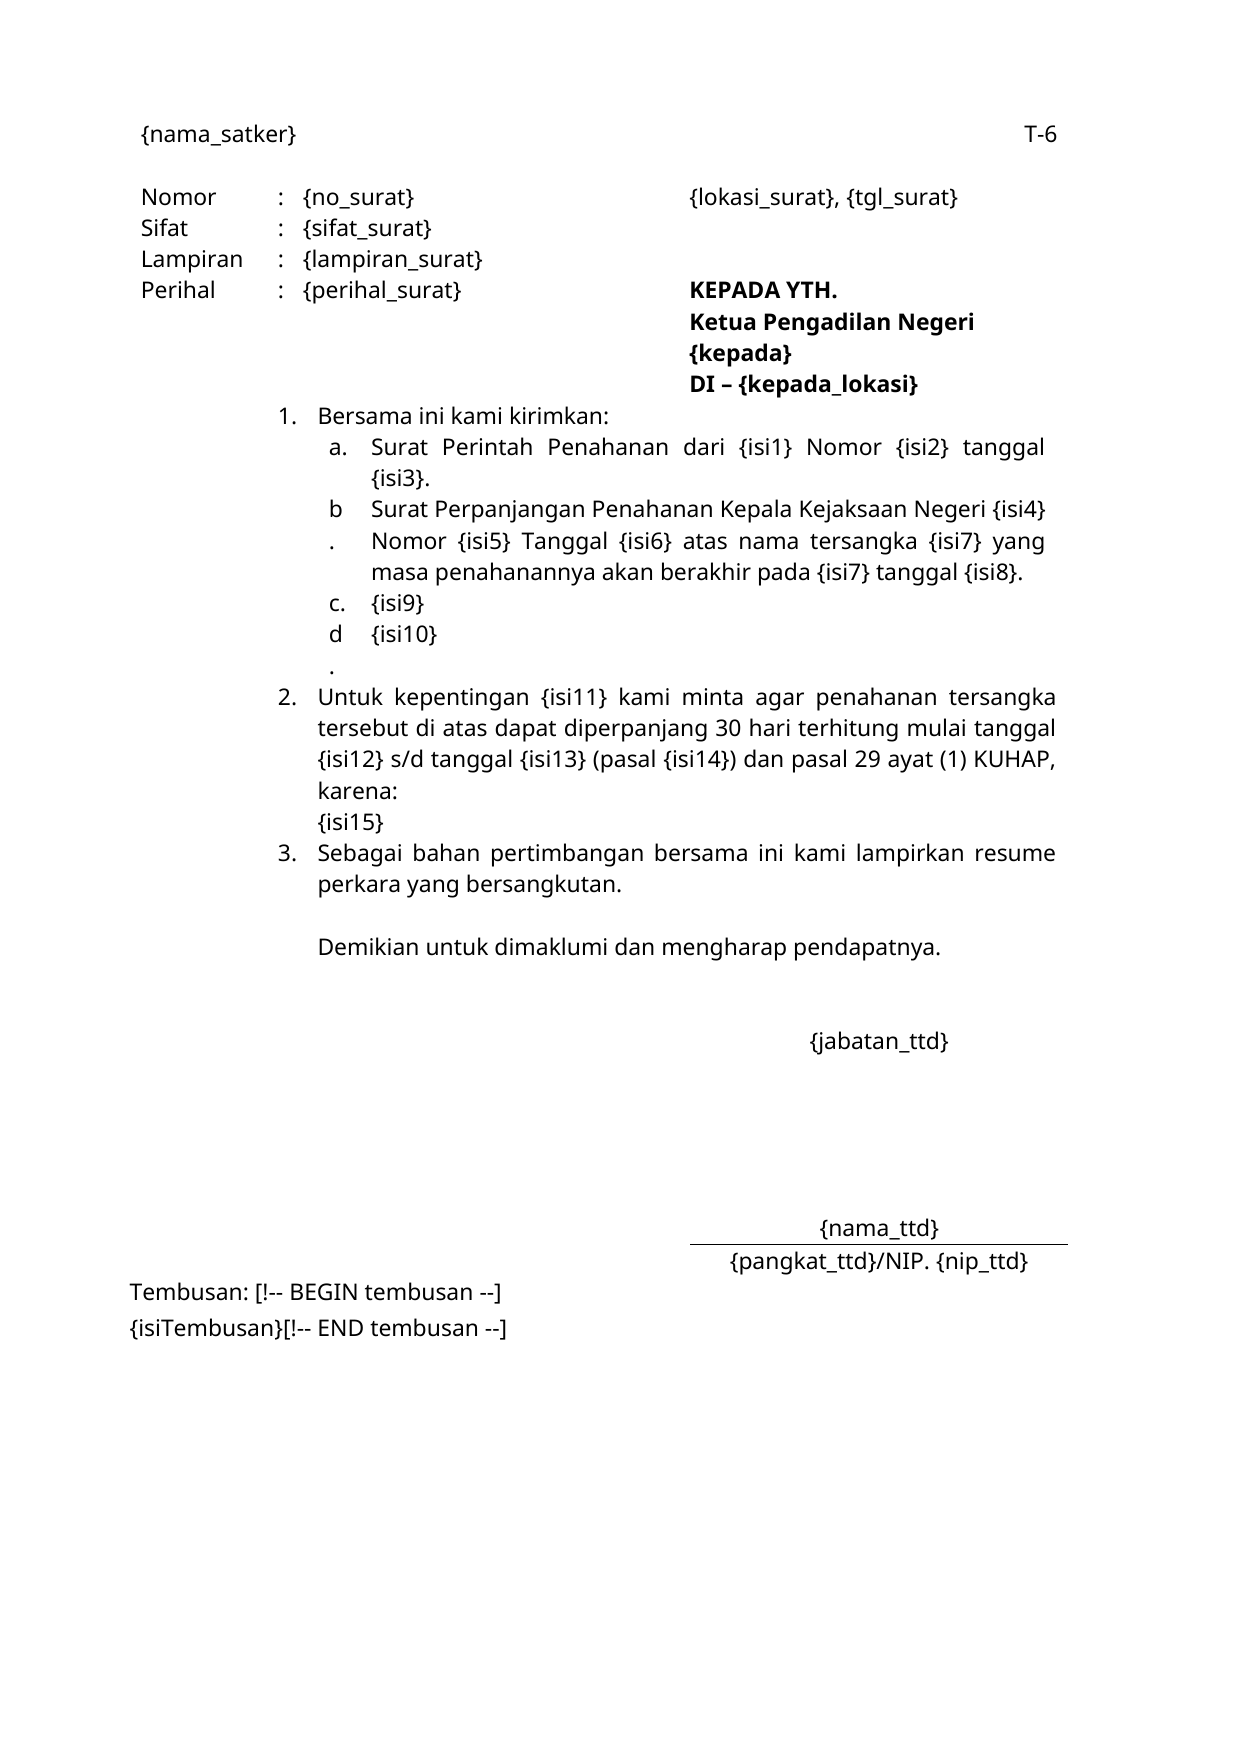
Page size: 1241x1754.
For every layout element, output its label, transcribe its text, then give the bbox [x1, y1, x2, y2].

table_cell {perihal_surat} [291, 275, 646, 399]
table_cell [678, 243, 1059, 274]
table_cell [678, 212, 1059, 243]
table_cell Tembusan: [!-- BEGIN tembusan --] {isiTembusan}[!-- END tembusan --] [118, 1276, 1081, 1343]
table_header {nama_ttd} [690, 1213, 1068, 1244]
table_header {lokasi_surat}, {tgl_surat} [678, 181, 1059, 212]
table_cell {sifat_surat} [291, 212, 646, 243]
table_cell [118, 1025, 690, 1056]
table_header a. [317, 431, 359, 493]
table_cell : [277, 243, 291, 274]
table_cell Lampiran [129, 243, 277, 274]
table_cell : [277, 275, 291, 399]
table_cell [646, 212, 678, 243]
table_header [1068, 118, 1081, 149]
table_cell {isi9} [360, 587, 1057, 618]
table_cell [118, 400, 277, 962]
table_cell Demikian untuk dimaklumi dan mengharap pendapatnya. [306, 900, 1068, 962]
table_header : [277, 181, 291, 212]
table_header {no_surat} [291, 181, 646, 212]
table_cell [1068, 1025, 1081, 1056]
table_cell [646, 275, 678, 399]
table_cell d. [317, 618, 359, 681]
table_cell [1068, 1213, 1081, 1276]
table_cell {isi10} [360, 618, 1057, 681]
table_cell [118, 962, 1081, 1025]
table_cell [277, 900, 306, 962]
table_header {jabatan_ttd} [690, 1025, 1068, 1056]
table_cell [118, 1056, 1081, 1212]
table_cell : [277, 212, 291, 243]
table_cell [118, 150, 1081, 181]
table_cell KEPADA YTH. Ketua Pengadilan Negeri {kepada} DI – {kepada_lokasi} [678, 275, 1059, 399]
table_cell Surat Perpanjangan Penahanan Kepala Kejaksaan Negeri {isi4} Nomor {isi5} Tanggal {isi6} atas nama tersangka {isi7} yang masa penahanannya akan berakhir pada {isi7} tanggal {isi8}. [360, 493, 1057, 587]
table_cell 3. [277, 837, 306, 900]
table_cell [1068, 400, 1081, 962]
table_header {nama_satker} [129, 118, 853, 149]
table_cell c. [317, 587, 359, 618]
table_header [646, 181, 678, 212]
table_cell 2. [277, 681, 306, 837]
table_cell [118, 1213, 690, 1276]
table_cell Untuk kepentingan {isi11} kami minta agar penahanan tersangka tersebut di atas dapat diperpanjang 30 hari terhitung mulai tanggal {isi12} s/d tanggal {isi13} (pasal {isi14}) dan pasal 29 ayat (1) KUHAP, karena: {isi15} [306, 681, 1068, 837]
table_cell {pangkat_ttd}/NIP. {nip_ttd} [690, 1245, 1068, 1276]
table_header [118, 118, 129, 149]
table_cell [118, 181, 1081, 399]
table_header T-6 [912, 118, 1068, 149]
table_header 1. [277, 400, 306, 681]
table_cell b. [317, 493, 359, 587]
table_header Nomor [129, 181, 277, 212]
table_cell {lampiran_surat} [291, 243, 646, 274]
table_header Bersama ini kami kirimkan: [306, 400, 1068, 681]
table_cell Sifat [129, 212, 277, 243]
table_cell [646, 243, 678, 274]
table_cell Perihal [129, 275, 277, 399]
table_cell Sebagai bahan pertimbangan bersama ini kami lampirkan resume perkara yang bersangkutan. [306, 837, 1068, 900]
table_header [853, 118, 912, 149]
table_header Surat Perintah Penahanan dari {isi1} Nomor {isi2} tanggal {isi3}. [360, 431, 1057, 493]
